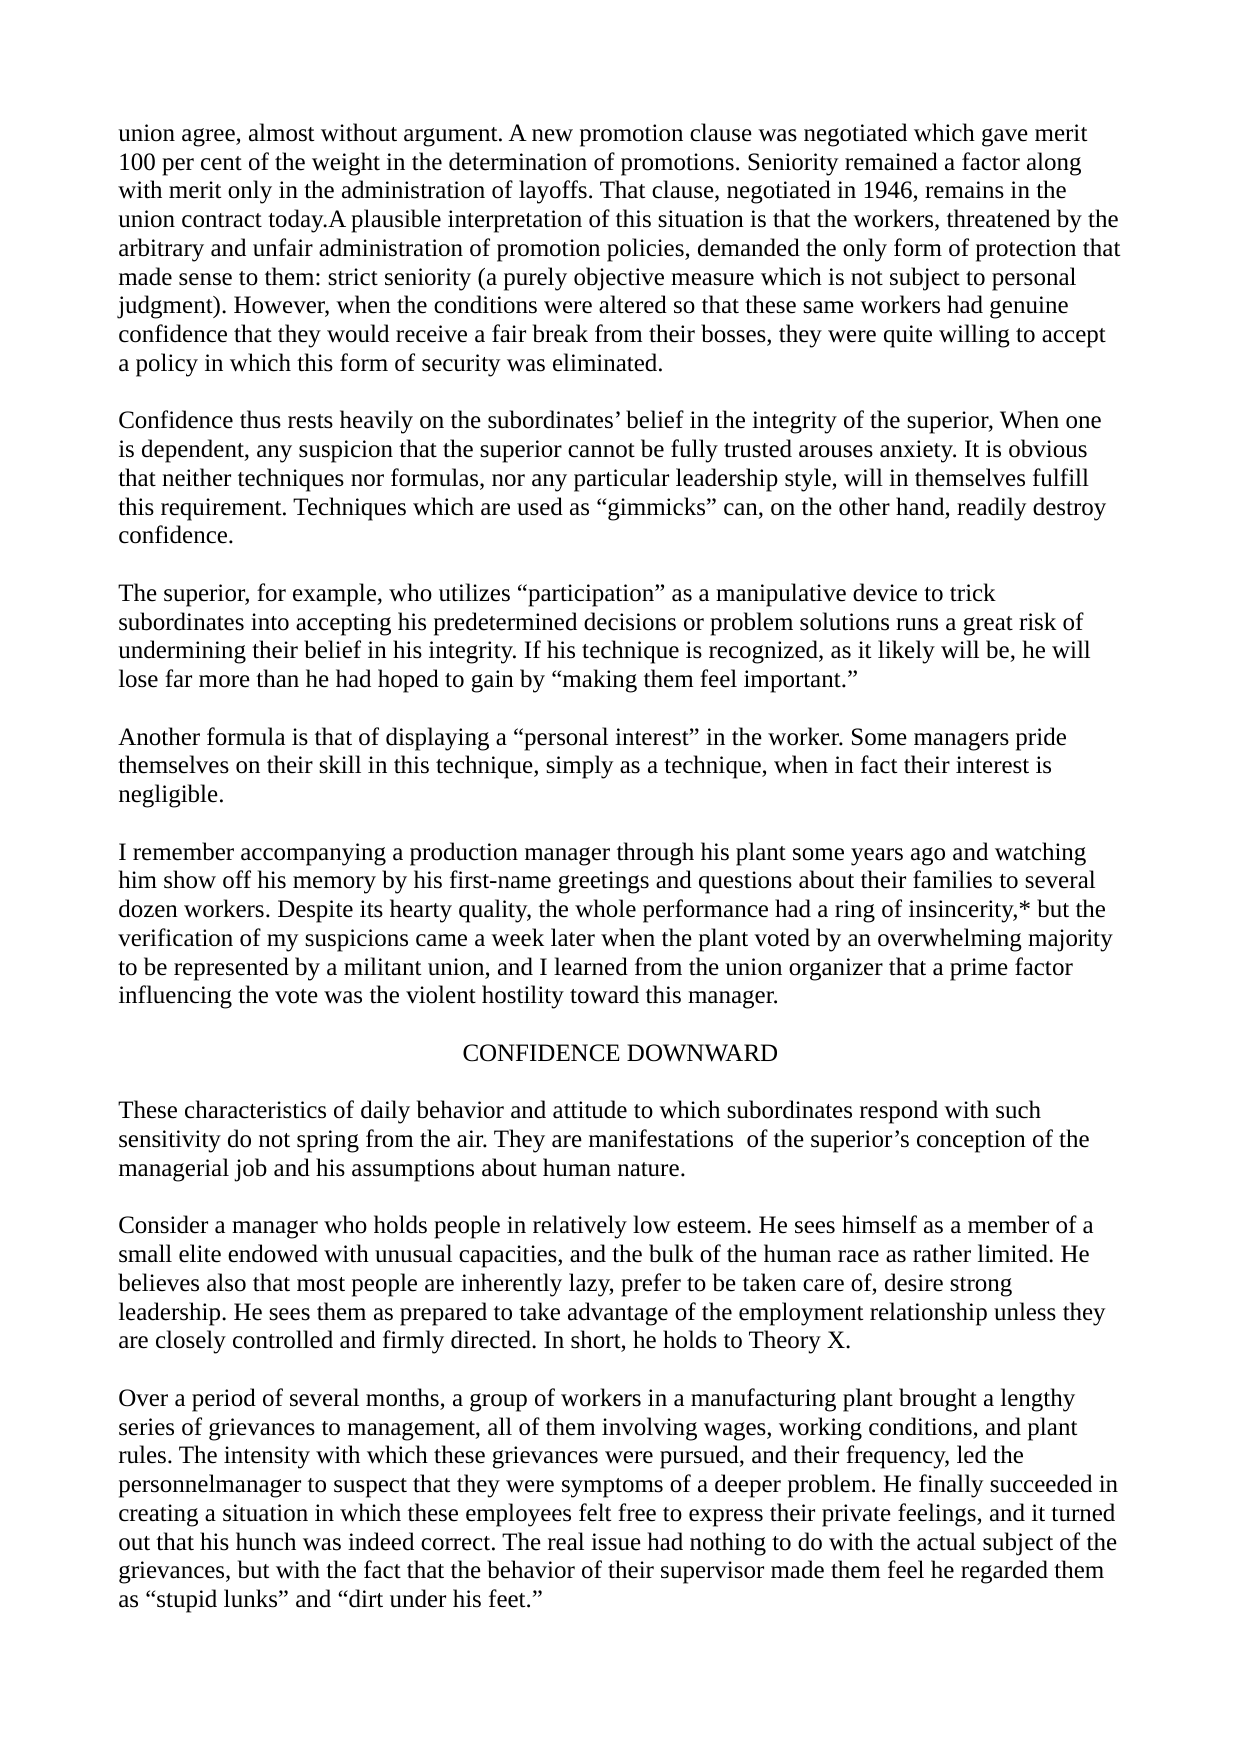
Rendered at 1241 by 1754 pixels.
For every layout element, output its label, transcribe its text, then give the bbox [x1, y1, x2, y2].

text as “stupid lunks” and “dirt under his feet.” [118, 1584, 1122, 1613]
text Confidence thus rests heavily on the subordinates’ belief in the integrity of the superior, When one is dependent, any suspicion that the superior cannot be fully trusted arouses anxiety. It is obvious that neither techniques nor formulas, nor any particular leadership style, will in themselves fulfill this requirement. Techniques which are used as “gimmicks” can, on the other hand, readily destroy confidence. [118, 406, 1122, 549]
text verification of my suspicions came a week later when the plant voted by an overwhelming majority to be represented by a militant union, and I learned from the union organizer that a prime factor influencing the vote was the violent hostility toward this manager. [118, 923, 1122, 1009]
text confidence that they would receive a fair break from their bosses, they were quite willing to accept a policy in which this form of security was eliminated. [118, 319, 1122, 377]
text Over a period of several months, a group of workers in a manufacturing plant brought a lengthy series of grievances to management, all of them involving wages, working conditions, and plant rules. The intensity with which these grievances were pursued, and their frequency, led the personnelmanager to suspect that they were symptoms of a deeper problem. He finally succeeded in creating a situation in which these employees felt free to express their private feelings, and it turned out that his hunch was indeed correct. The real issue had nothing to do with the actual subject of the grievances, but with the fact that the behavior of their supervisor made them feel he regarded them [118, 1383, 1122, 1584]
text union contract today.A plausible interpretation of this situation is that the workers, threatened by the arbitrary and unfair administration of promotion policies, demanded the only form of protection that made sense to them: strict seniority (a purely objective measure which is not subject to personal judgment). However, when the conditions were altered so that these same workers had genuine [118, 204, 1122, 319]
text believes also that most people are inherently lazy, prefer to be taken care of, desire strong leadership. He sees them as prepared to take advantage of the employment relationship unless they are closely controlled and firmly directed. In short, he holds to Theory X. [118, 1268, 1122, 1354]
text union agree, almost without argument. A new promotion clause was negotiated which gave merit 100 per cent of the weight in the determination of promotions. Seniority remained a factor along with merit only in the administration of layoffs. That clause, negotiated in 1946, remains in the [118, 118, 1122, 204]
text I remember accompanying a production manager through his plant some years ago and watching him show off his memory by his first-name greetings and questions about their families to several dozen workers. Despite its hearty quality, the whole performance had a ring of insincerity,* but the [118, 837, 1122, 923]
text CONFIDENCE DOWNWARD [118, 1038, 1122, 1067]
text The superior, for example, who utilizes “participation” as a manipulative device to trick subordinates into accepting his predetermined decisions or problem solutions runs a great risk of undermining their belief in his integrity. If his technique is recognized, as it likely will be, he will lose far more than he had hoped to gain by “making them feel important.” [118, 578, 1122, 693]
text Consider a manager who holds people in relatively low esteem. He sees himself as a member of a small elite endowed with unusual capacities, and the bulk of the human race as rather limited. He [118, 1211, 1122, 1268]
text Another formula is that of displaying a “personal interest” in the worker. Some managers pride themselves on their skill in this technique, simply as a technique, when in fact their interest is negligible. [118, 722, 1122, 808]
text These characteristics of daily behavior and attitude to which subordinates respond with such sensitivity do not spring from the air. They are manifestations of the superior’s conception of the managerial job and his assumptions about human nature. [118, 1096, 1122, 1182]
